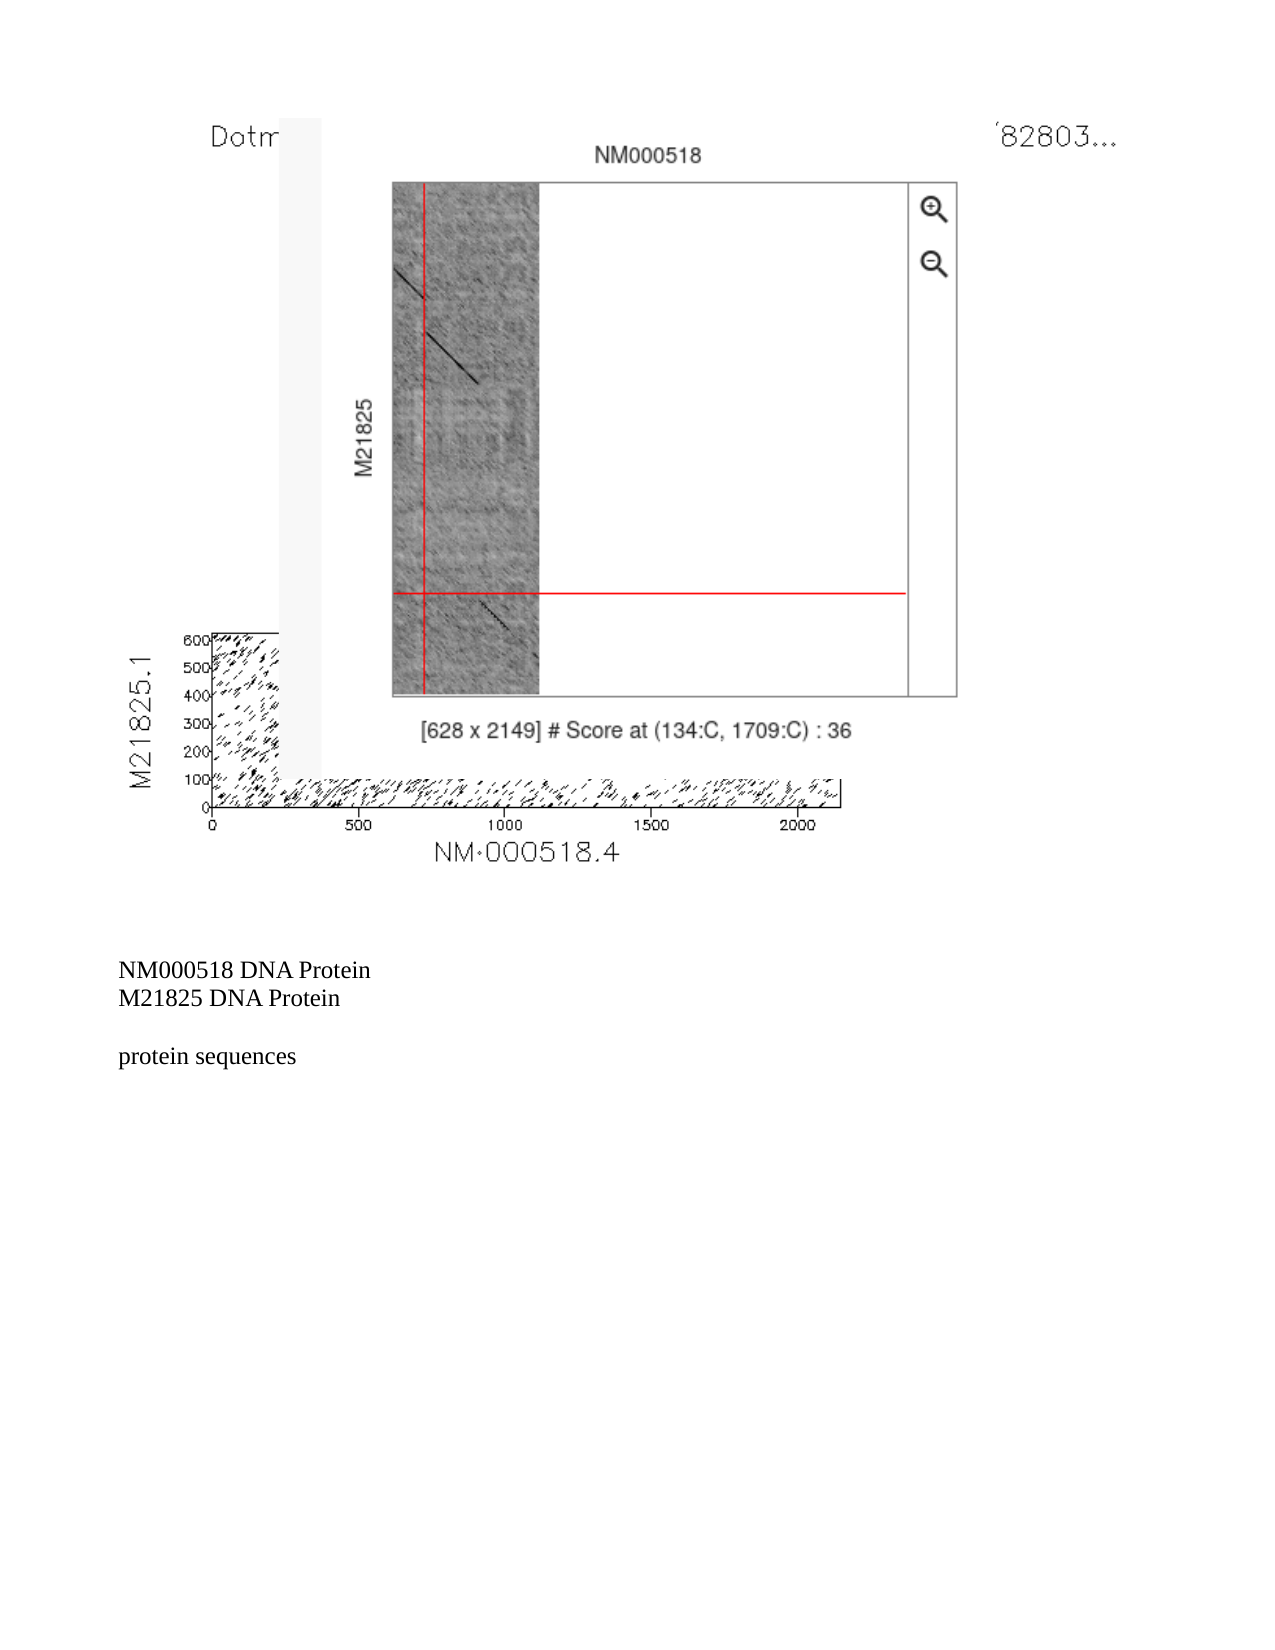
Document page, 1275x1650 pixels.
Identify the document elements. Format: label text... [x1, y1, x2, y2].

picture [118, 118, 1157, 898]
text M21825 DNA Protein [118, 983, 1157, 1012]
text NM000518 DNA Protein [118, 955, 1157, 983]
text protein sequences [118, 1041, 1157, 1070]
